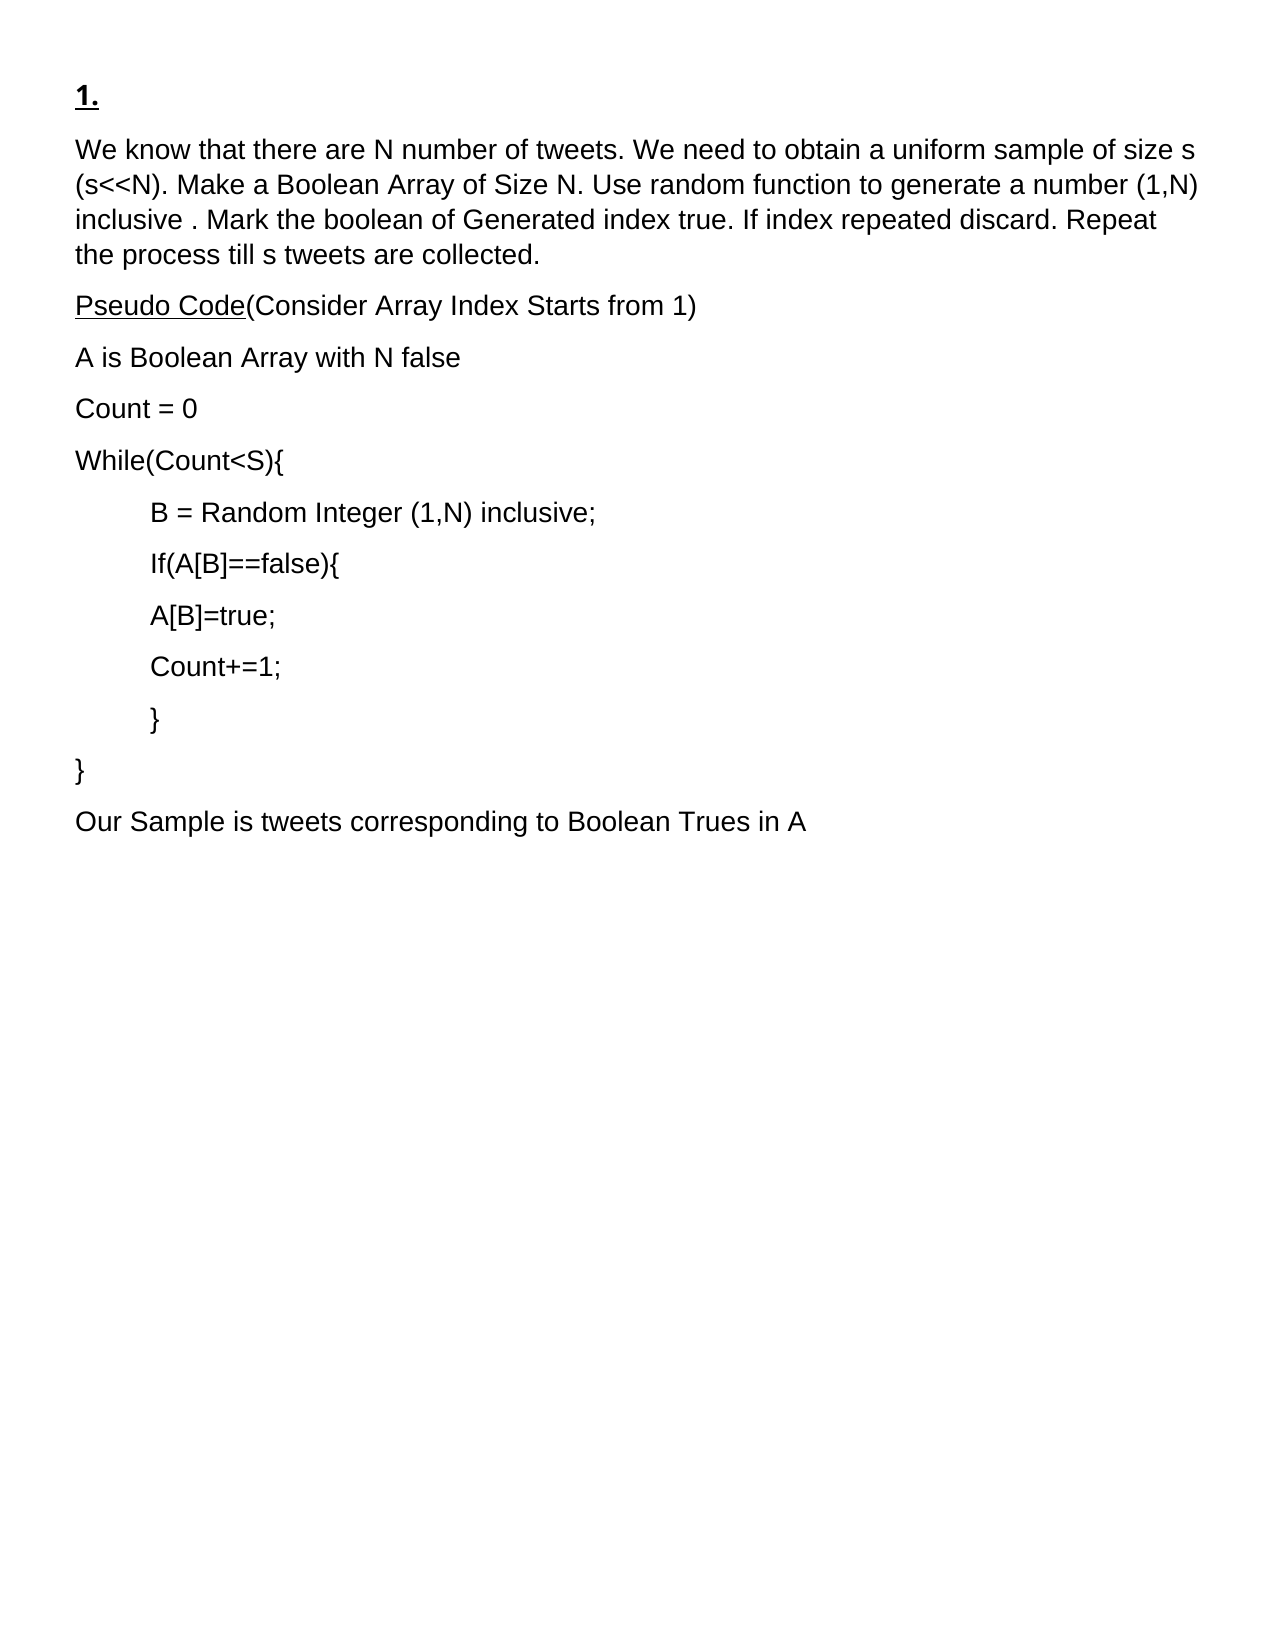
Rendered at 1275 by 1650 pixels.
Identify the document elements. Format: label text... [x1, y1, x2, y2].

text If(A[B]==false){ [75, 547, 1200, 579]
text } [75, 753, 1200, 786]
text Our Sample is tweets corresponding to Boolean Trues in A [75, 805, 1200, 837]
text 1. [75, 75, 1200, 113]
text Count+=1; [75, 650, 1200, 683]
text We know that there are N number of tweets. We need to obtain a uniform sample of size s (s<<N). Make a Boolean Array of Size N. Use random function to generate a number (1,N) inclusive . Mark the boolean of Generated index true. If index repeated discard. Repeat the process till s tweets are collected. [75, 133, 1200, 270]
text } [75, 702, 1200, 734]
text Pseudo Code(Consider Array Index Starts from 1) [75, 289, 1200, 322]
text A is Boolean Array with N false [75, 341, 1200, 373]
text B = Random Integer (1,N) inclusive; [75, 496, 1200, 528]
text Count = 0 [75, 392, 1200, 425]
text A[B]=true; [75, 599, 1200, 631]
text While(Count<S){ [75, 444, 1200, 476]
